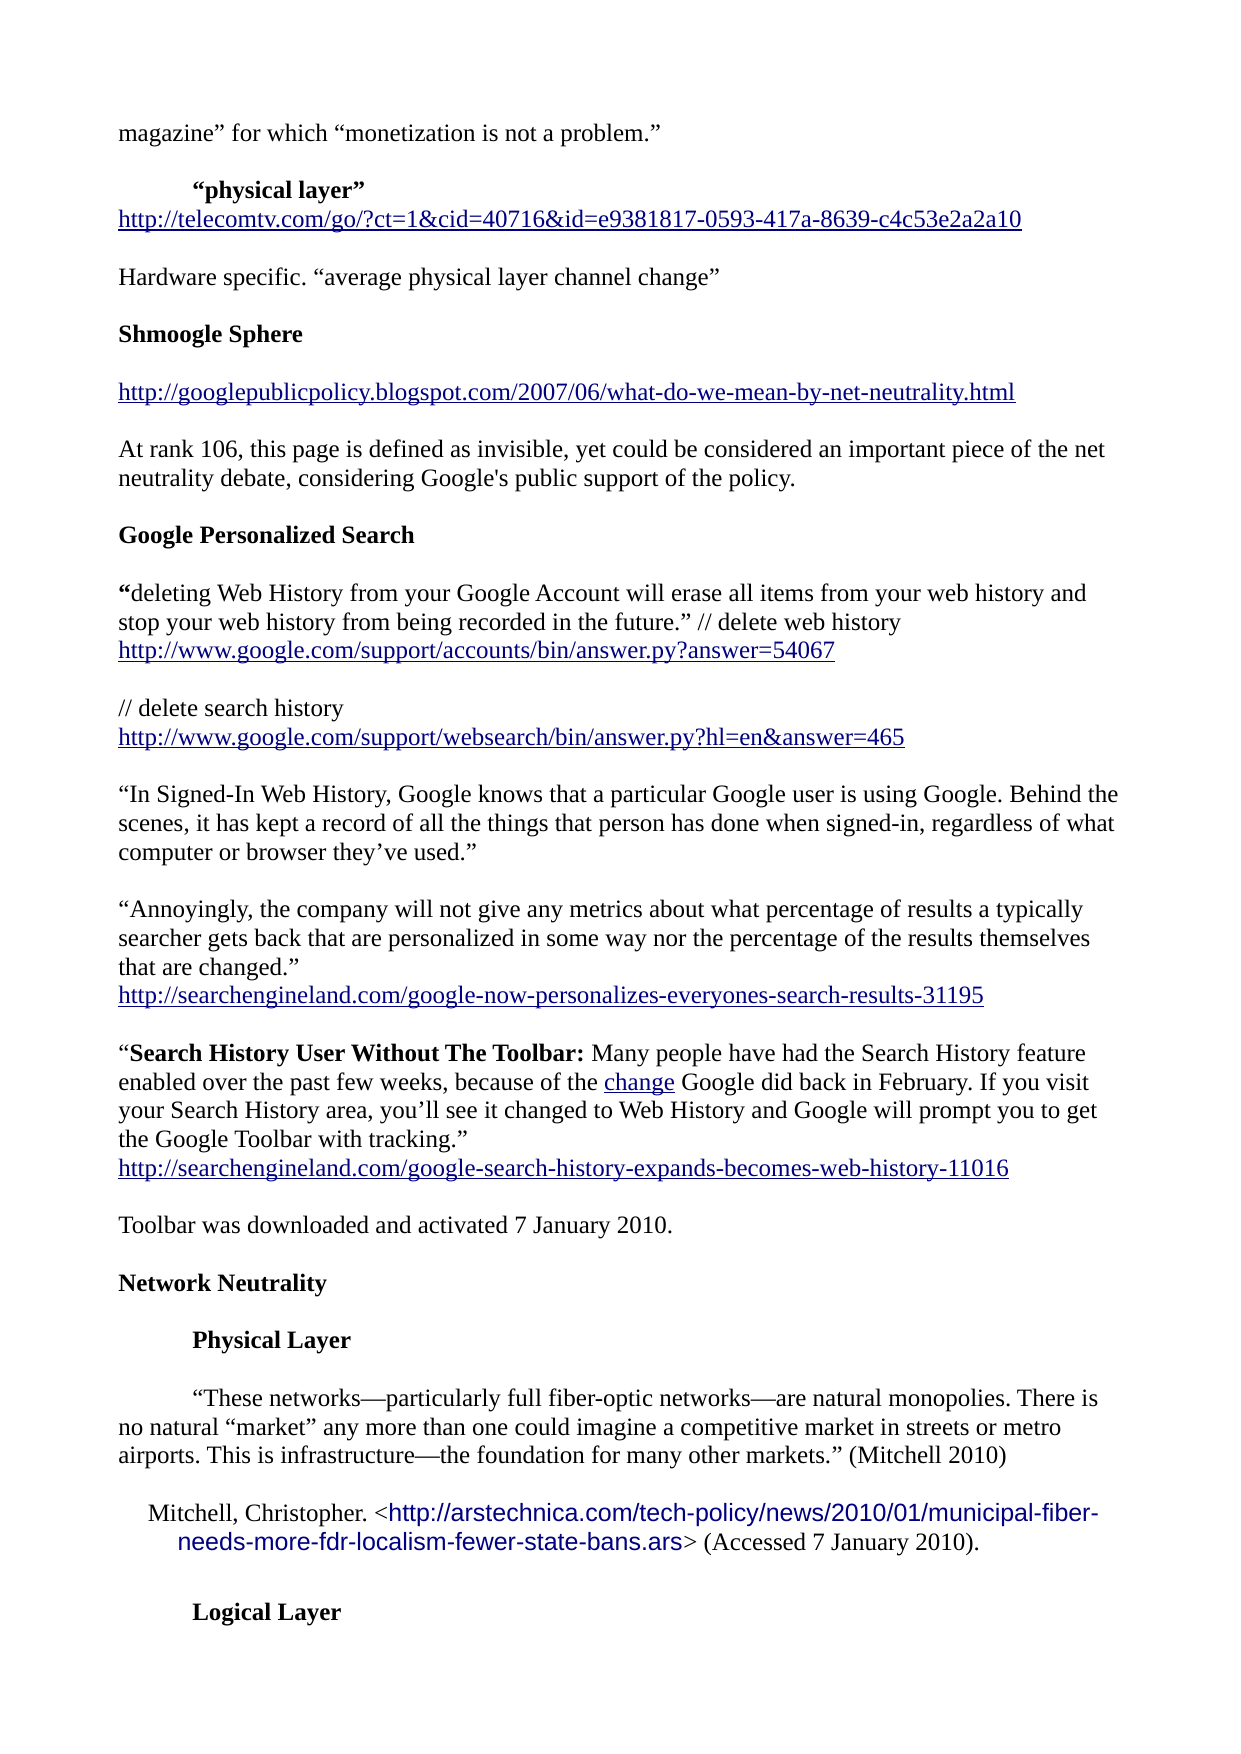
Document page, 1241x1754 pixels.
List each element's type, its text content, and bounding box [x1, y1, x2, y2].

text “deleting Web History from your Google Account will erase all items from your web history and stop your web history from being recorded in the future.” // delete web history [118, 578, 1122, 636]
text magazine” for which “monetization is not a problem.” [118, 118, 1122, 147]
text At rank 106, this page is defined as invisible, yet could be considered an important piece of the net neutrality debate, considering Google's public support of the policy. [118, 434, 1122, 492]
text Shmoogle Sphere [118, 319, 1122, 348]
text “Search History User Without The Toolbar: Many people have had the Search History feature enabled over the past few weeks, because of the change Google did back in February. If you visit your Search History area, you’ll see it changed to Web History and Google will prompt you to get the Google Toolbar with tracking.” [118, 1038, 1122, 1153]
text “These networks—particularly full fiber-optic networks—are natural monopolies. There is no natural “market” any more than one could imagine a competitive market in streets or metro airports. This is infrastructure—the foundation for many other markets.” (Mitchell 2010) [118, 1383, 1122, 1469]
text http://searchengineland.com/google-search-history-expands-becomes-web-history-11016 [118, 1153, 1122, 1182]
text Google Personalized Search [118, 521, 1122, 549]
text Hardware specific. “average physical layer channel change” [118, 262, 1122, 291]
text Logical Layer [118, 1597, 1122, 1626]
text Network Neutrality [118, 1268, 1122, 1297]
text // delete search history [118, 693, 1122, 722]
text “In Signed-In Web History, Google knows that a particular Google user is using Google. Behind the scenes, it has kept a record of all the things that person has done when signed-in, regardless of what computer or browser they’ve used.” [118, 779, 1122, 866]
text http://googlepublicpolicy.blogspot.com/2007/06/what-do-we-mean-by-net-neutrality.html [118, 377, 1122, 406]
text “Annoyingly, the company will not give any metrics about what percentage of results a typically searcher gets back that are personalized in some way nor the percentage of the results themselves that are changed.” [118, 894, 1122, 981]
text http://telecomtv.com/go/?ct=1&cid=40716&id=e9381817-0593-417a-8639-c4c53e2a2a10 [118, 204, 1122, 233]
text http://www.google.com/support/accounts/bin/answer.py?answer=54067 [118, 636, 1122, 664]
text Physical Layer [118, 1326, 1122, 1354]
text Toolbar was downloaded and activated 7 January 2010. [118, 1211, 1122, 1239]
text “physical layer” [118, 176, 1122, 204]
text http://searchengineland.com/google-now-personalizes-everyones-search-results-31195 [118, 981, 1122, 1009]
text Mitchell, Christopher. <http://arstechnica.com/tech-policy/news/2010/01/municipal-fiber-needs-more-fdr-localism-fewer-state-bans.ars> (Accessed 7 January 2010). [148, 1498, 1122, 1556]
text http://www.google.com/support/websearch/bin/answer.py?hl=en&answer=465 [118, 722, 1122, 751]
